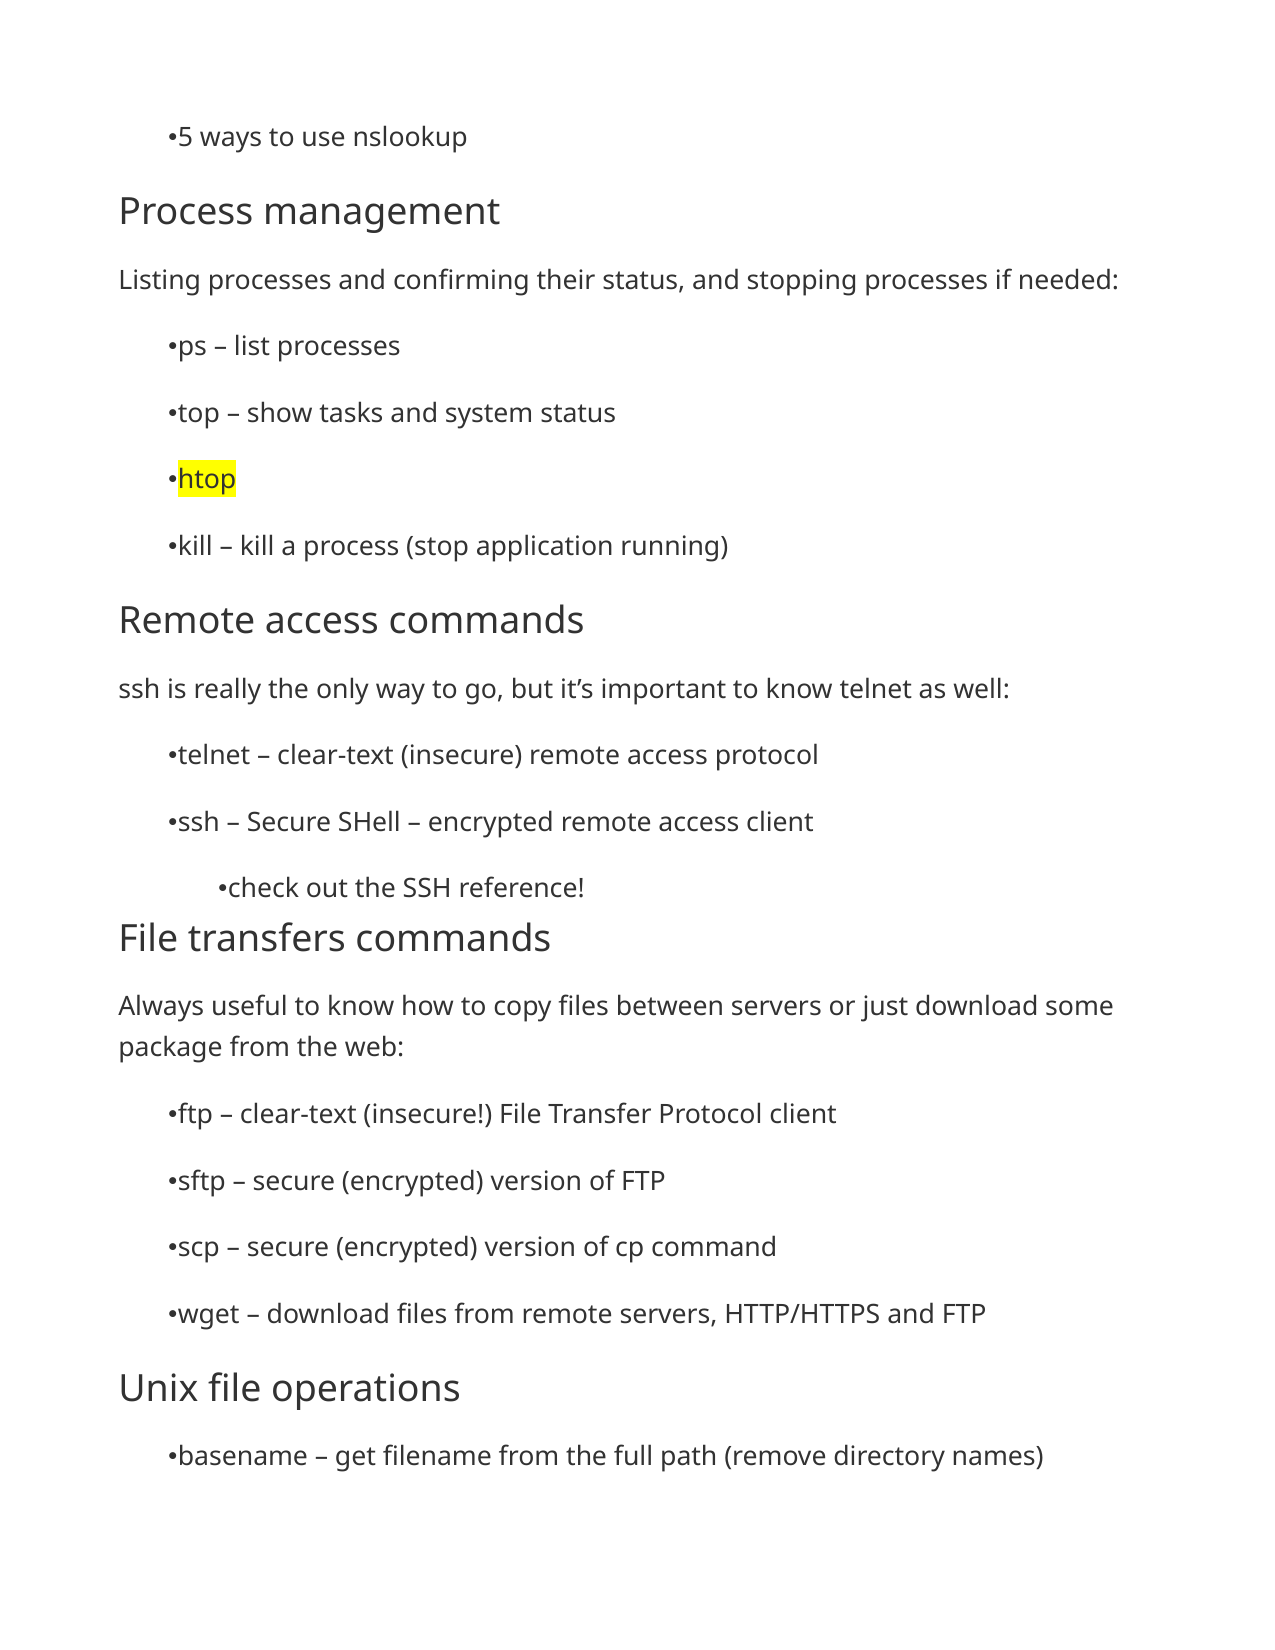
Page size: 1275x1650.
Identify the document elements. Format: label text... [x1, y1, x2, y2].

list check out the SSH reference! [118, 869, 1157, 905]
list ps – list processes [118, 327, 1157, 363]
list basename – get filename from the full path (remove directory names) [118, 1437, 1157, 1473]
text ssh is really the only way to go, but it’s important to know telnet as well: [118, 669, 1157, 706]
subtitle Unix file operations [118, 1361, 1157, 1412]
subtitle Remote access commands [118, 593, 1157, 644]
list 5 ways to use nslookup [118, 118, 1157, 154]
subtitle File transfers commands [118, 911, 1157, 962]
list scp – secure (encrypted) version of cp command [118, 1228, 1157, 1264]
text Listing processes and confirming their status, and stopping processes if needed: [118, 261, 1157, 297]
list ftp – clear-text (insecure!) File Transfer Protocol client [118, 1095, 1157, 1131]
list sftp – secure (encrypted) version of FTP [118, 1162, 1157, 1198]
list htop [118, 460, 1157, 497]
list telnet – clear-text (insecure) remote access protocol [118, 736, 1157, 772]
list kill – kill a process (stop application running) [118, 527, 1157, 563]
list top – show tasks and system status [118, 394, 1157, 430]
list ssh – Secure SHell – encrypted remote access client [118, 803, 1157, 839]
list wget – download files from remote servers, HTTP/HTTPS and FTP [118, 1295, 1157, 1331]
text Always useful to know how to copy files between servers or just download some package from the web: [118, 987, 1157, 1064]
subtitle Process management [118, 185, 1157, 236]
